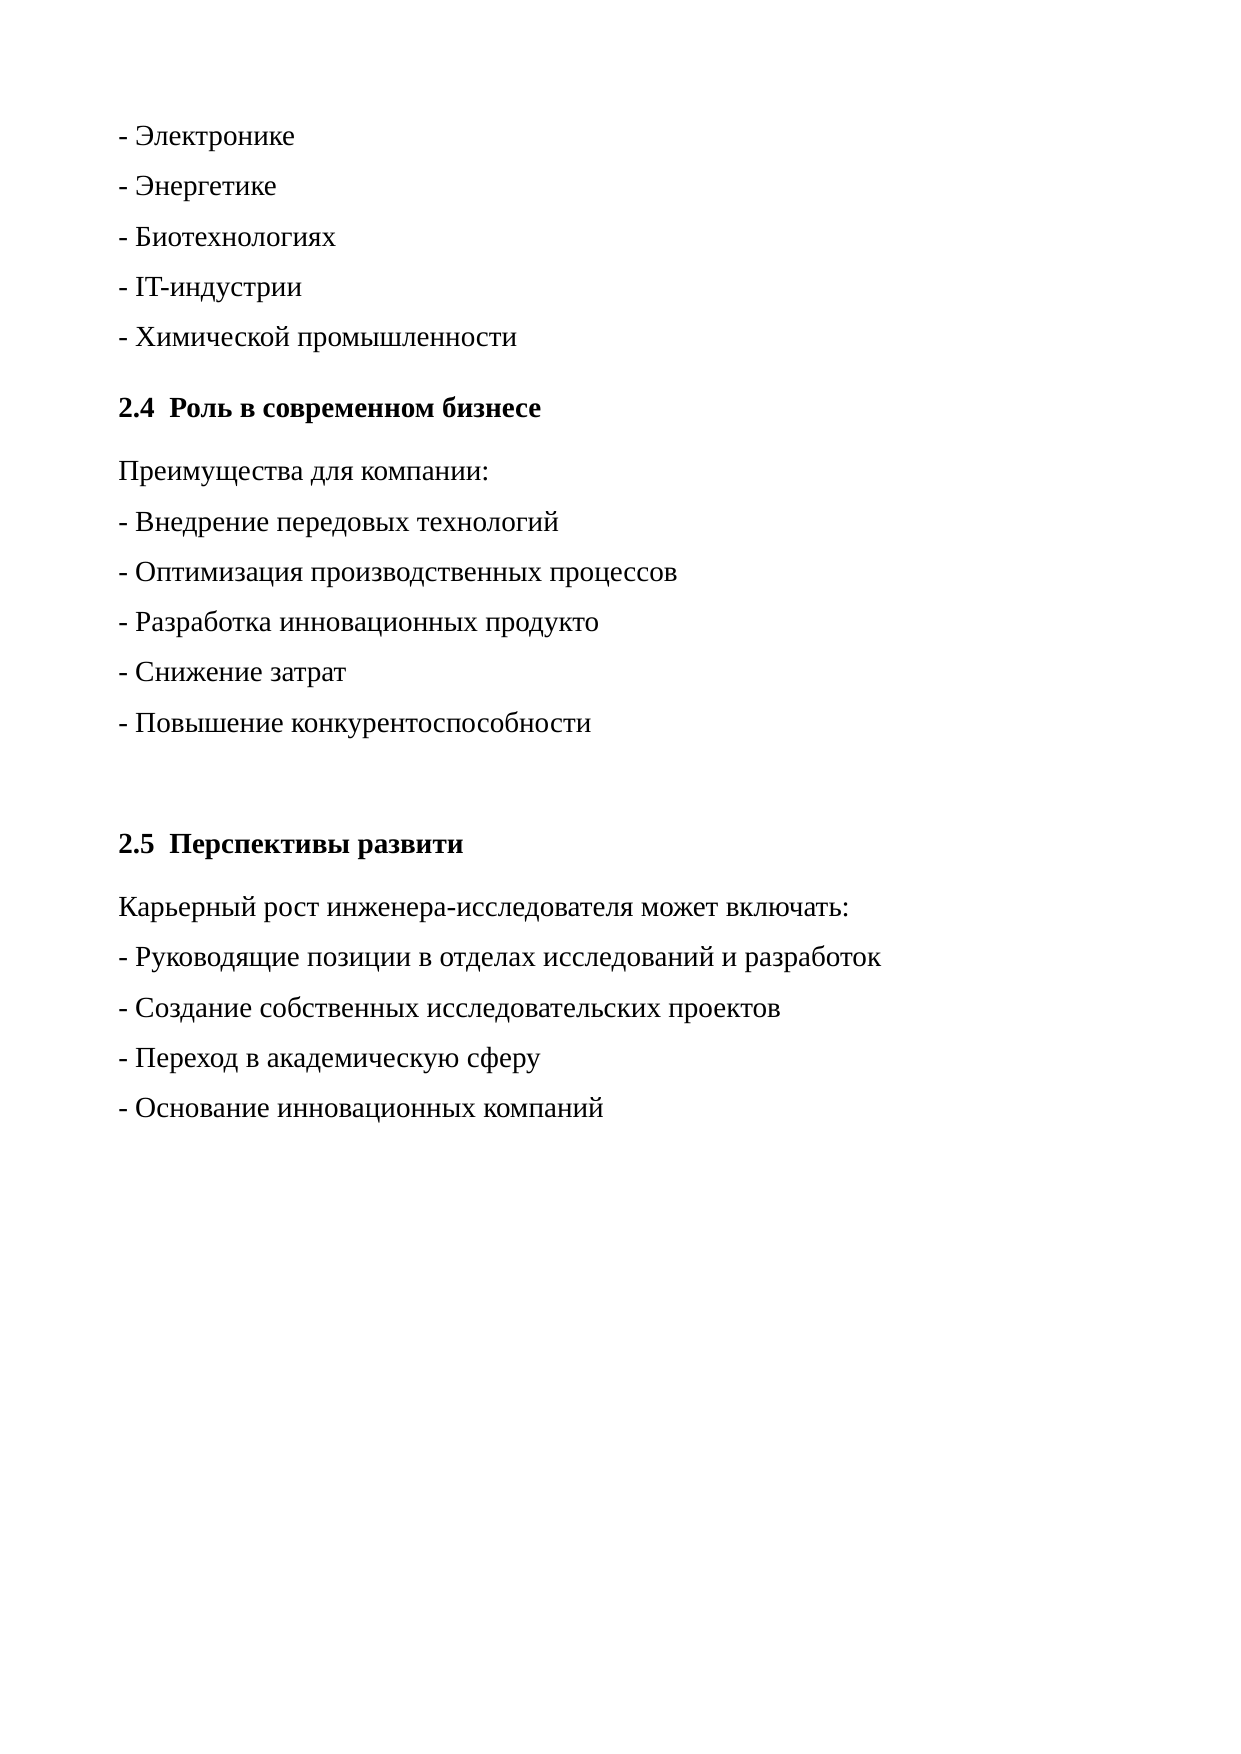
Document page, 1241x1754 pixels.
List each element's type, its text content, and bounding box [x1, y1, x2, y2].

text - Разработка инновационных продукто [118, 604, 1122, 638]
text - Повышение конкурентоспособности [118, 705, 1122, 738]
text Преимущества для компании: [118, 453, 1122, 487]
text - Химической промышленности [118, 319, 1122, 353]
text - Энергетике [118, 168, 1122, 202]
text Карьерный рост инженера-исследователя может включать: [118, 889, 1122, 923]
text - Оптимизация производственных процессов [118, 554, 1122, 587]
text - IT-индустрии [118, 269, 1122, 303]
text - Внедрение передовых технологий [118, 504, 1122, 537]
subtitle Перспективы развити [118, 826, 1122, 860]
text - Основание инновационных компаний [118, 1090, 1122, 1124]
text - Снижение затрат [118, 654, 1122, 688]
subtitle Роль в современном бизнесе [118, 391, 1122, 424]
text - Электронике [118, 118, 1122, 152]
text - Руководящие позиции в отделах исследований и разработок [118, 939, 1122, 973]
text - Создание собственных исследовательских проектов [118, 990, 1122, 1023]
text - Биотехнологиях [118, 219, 1122, 252]
text - Переход в академическую сферу [118, 1040, 1122, 1074]
